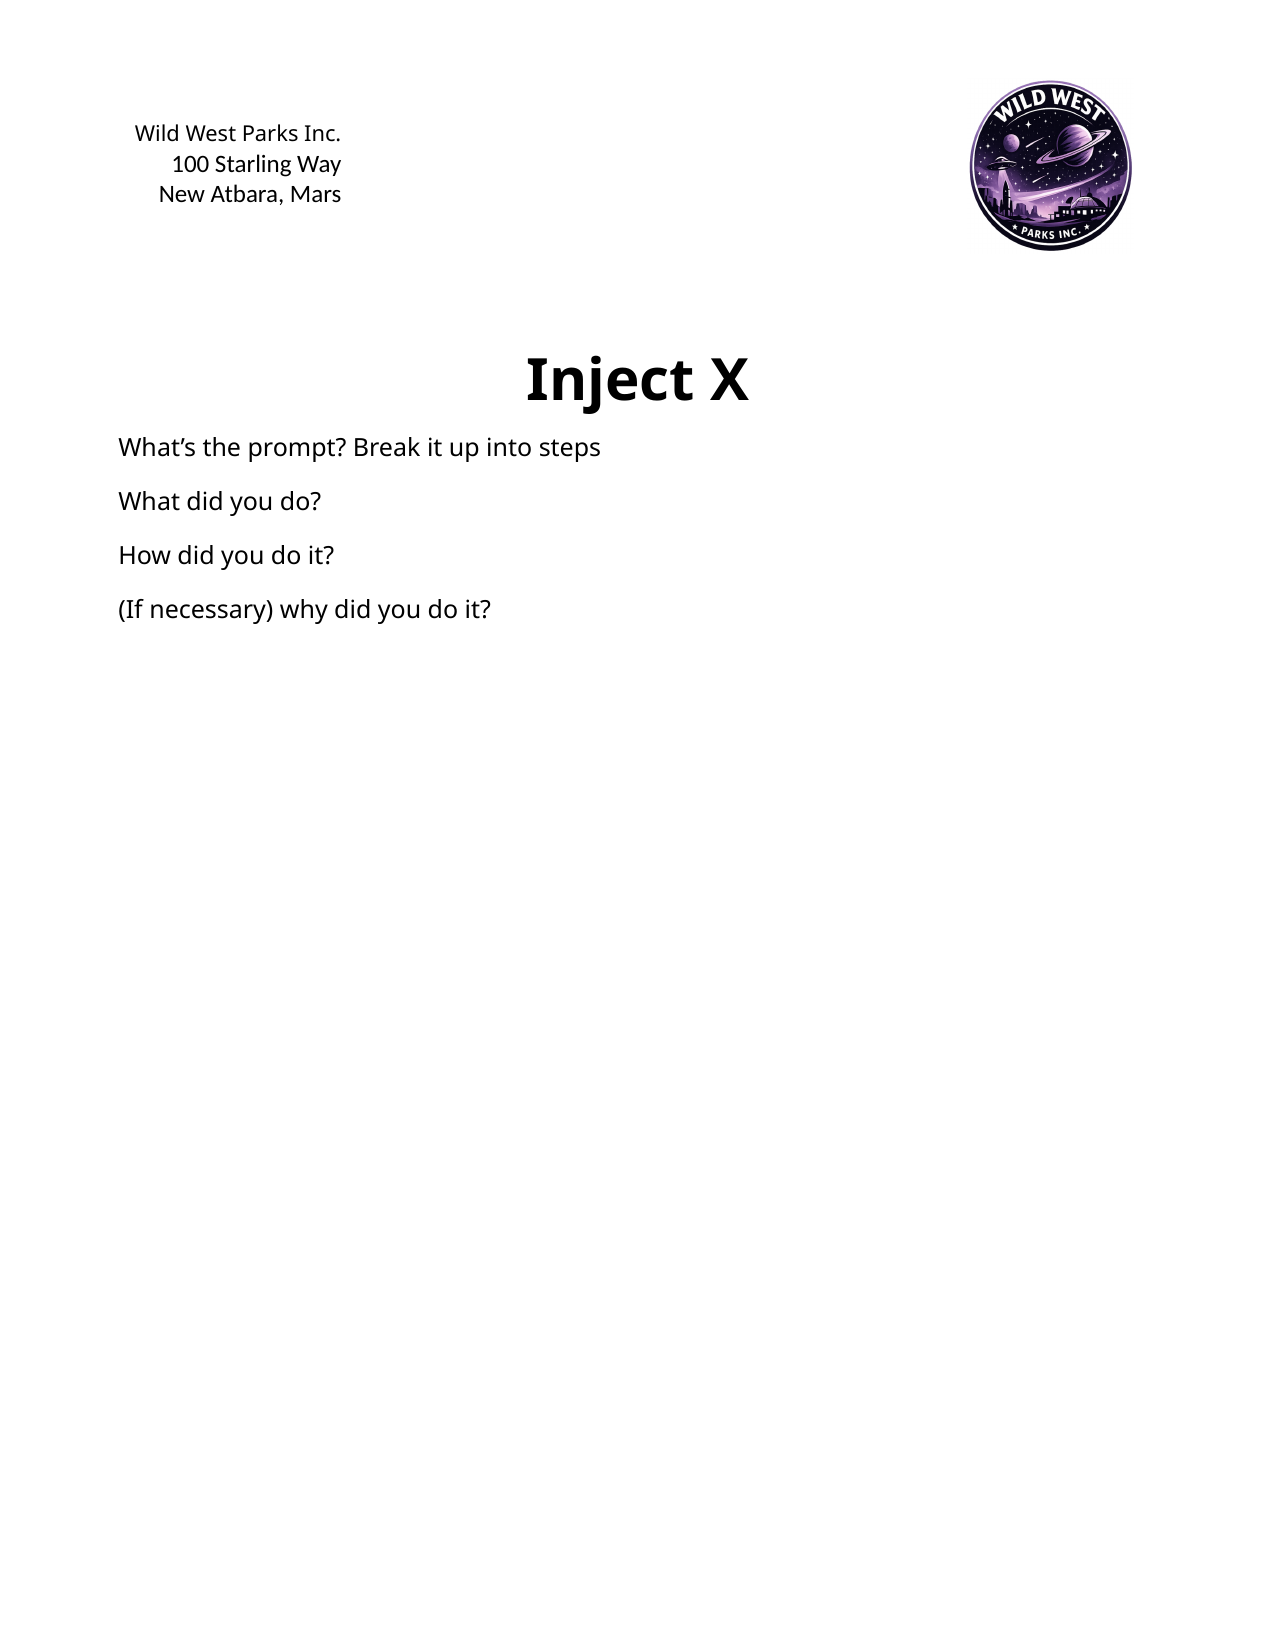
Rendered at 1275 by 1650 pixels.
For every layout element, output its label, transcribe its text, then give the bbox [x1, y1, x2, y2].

text What’s the prompt? Break it up into steps [118, 430, 1157, 464]
text What did you do? [118, 484, 1157, 518]
picture [966, 78, 1135, 254]
title Inject X [118, 338, 1157, 418]
text How did you do it? [118, 538, 1157, 572]
text (If necessary) why did you do it? [118, 591, 1157, 625]
